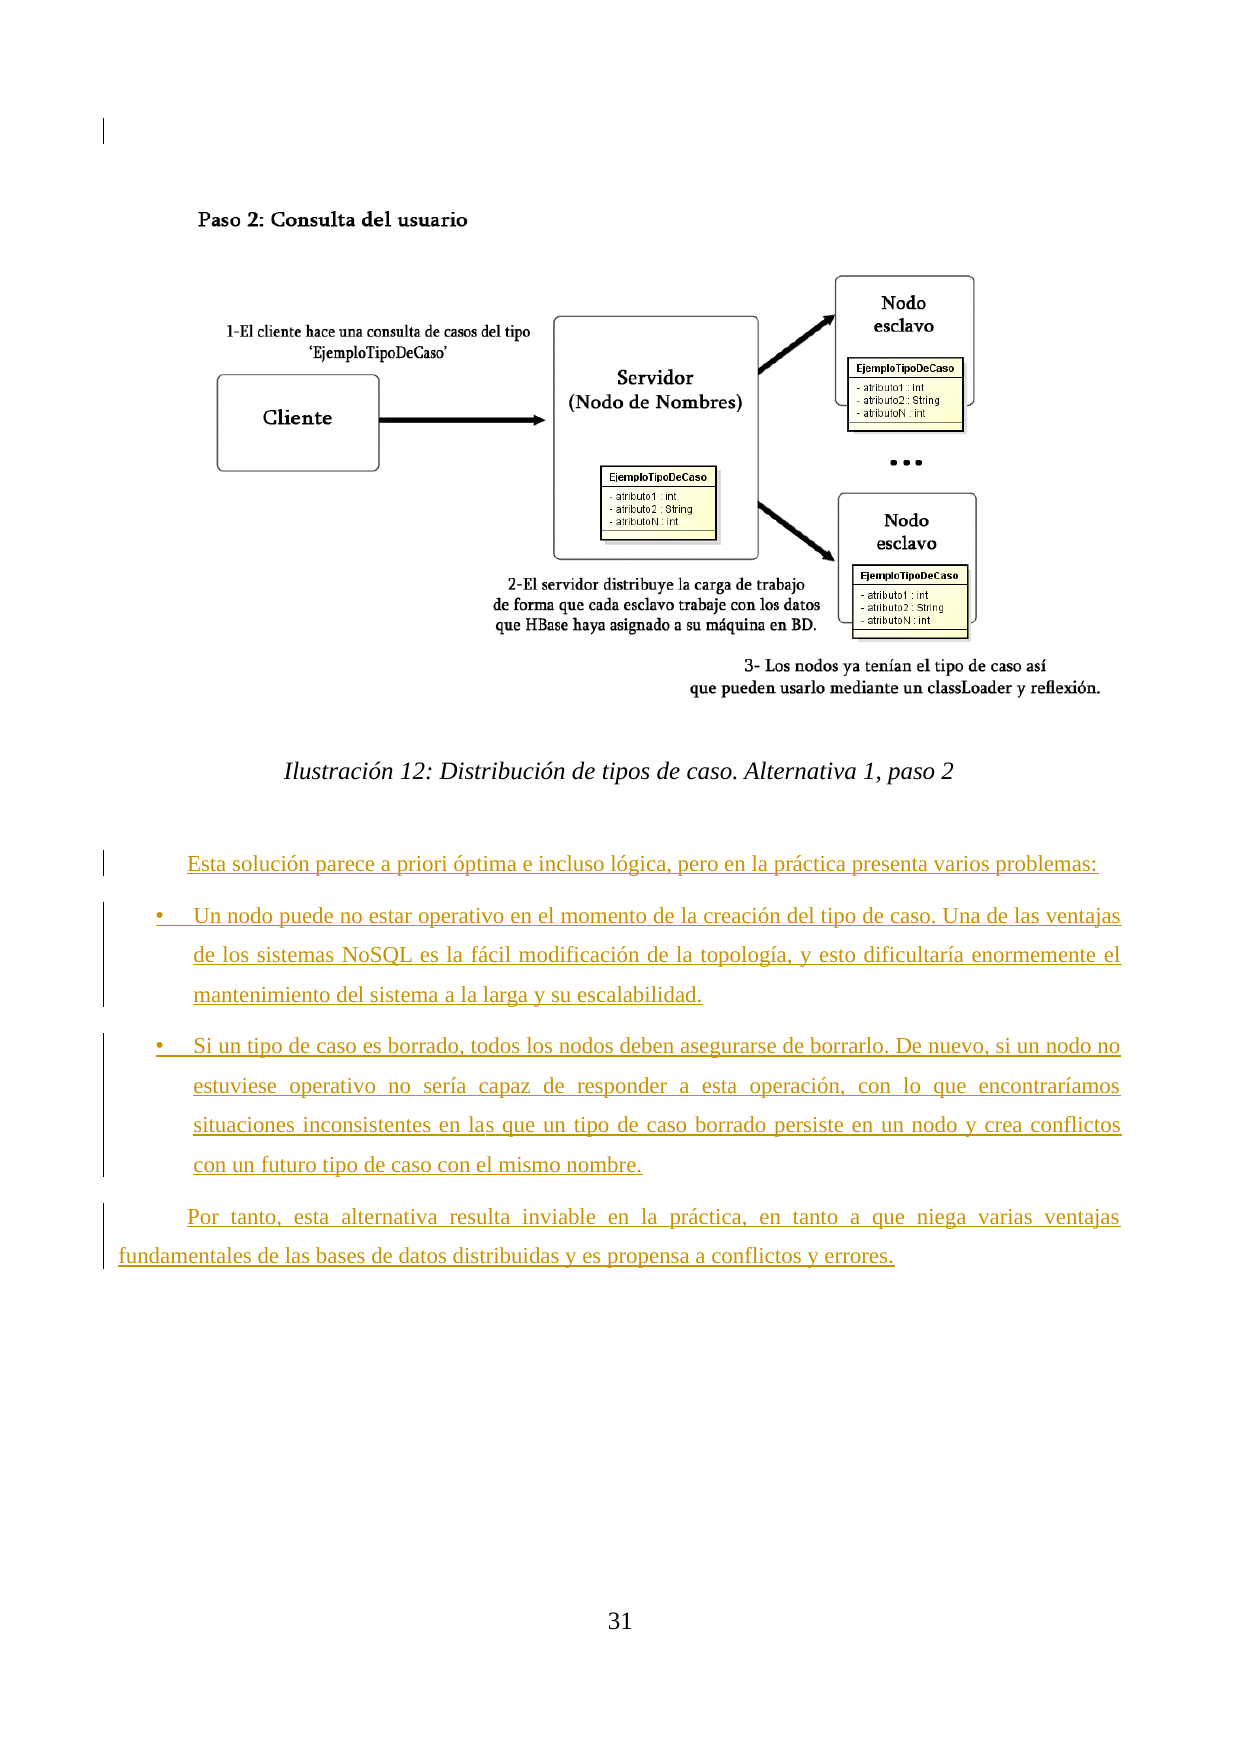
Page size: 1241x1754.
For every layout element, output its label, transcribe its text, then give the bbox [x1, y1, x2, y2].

text Ilustración 12: Distribución de tipos de caso. Alternativa 1, paso 2 [131, 756, 1109, 784]
text Esta solución parece a priori óptima e incluso lógica, pero en la práctica presenta varios problemas: [118, 850, 1122, 876]
list de los sistemas NoSQL es la fácil modificación de la topología, y esto dificultaría enormemente el mantenimiento del sistema a la larga y su escalabilidad. [156, 926, 1122, 1007]
list Si un tipo de caso es borrado, todos los nodos deben asegurarse de borrarlo. De nuevo, si un nodo no estuviese operativo no sería capaz de responder a esta operación, con lo que encontraríamos situaciones inconsistentes en las que un tipo de caso borrado persiste en un nodo y crea conflictos con un futuro tipo de caso con el mismo nombre. [156, 1033, 1122, 1177]
list Un nodo puede no estar operativo en el momento de la creación del tipo de caso. Una de las ventajas [156, 902, 1122, 925]
text Por tanto, esta alternativa resulta inviable en la práctica, en tanto a que niega varias ventajas fundamentales de las bases de datos distribuidas y es propensa a conflictos y errores. [118, 1203, 1122, 1269]
picture [131, 170, 1109, 756]
